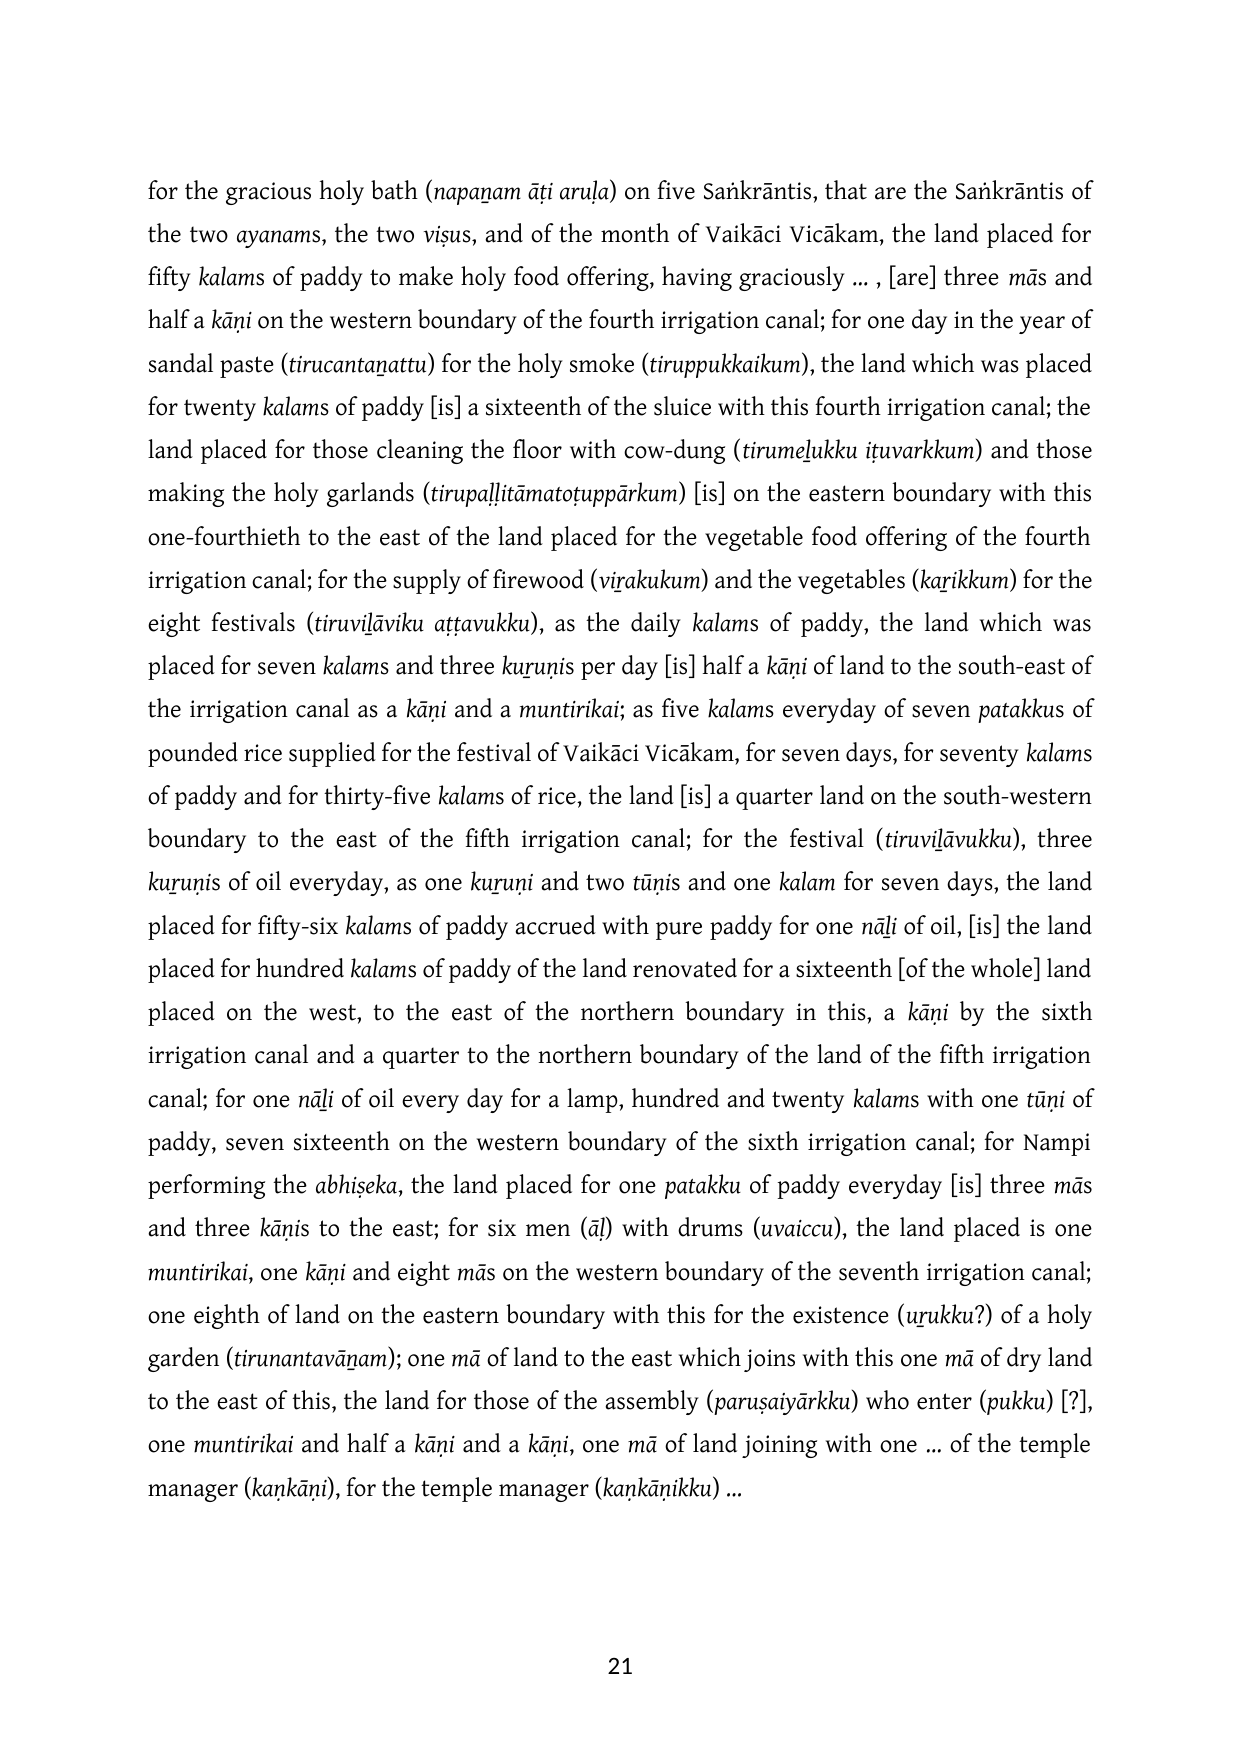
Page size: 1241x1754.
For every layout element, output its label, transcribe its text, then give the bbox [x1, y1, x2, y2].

text for the gracious holy bath (napaṉam āṭi aruḷa) on five Saṅkrāntis, that are the Saṅkrāntis of the two ayanams, the two viṣus, and of the month of Vaikāci Vicākam, the land placed for fifty kalams of paddy to make holy food offering, having graciously … , [are] three mās and half a kāṇi on the western boundary of the fourth irrigation canal; for one day in the year of sandal paste (tirucantaṉattu) for the holy smoke (tiruppukkaikum), the land which was placed for twenty kalams of paddy [is] a sixteenth of the sluice with this fourth irrigation canal; the land placed for those cleaning the floor with cow-dung (tirumeḻukku iṭuvarkkum) and those making the holy garlands (tirupaḷḷitāmatoṭuppārkum) [is] on the eastern boundary with this one-fourthieth to the east of the land placed for the vegetable food offering of the fourth irrigation canal; for the supply of firewood (viṟakukum) and the vegetables (kaṟikkum) for the eight festivals (tiruviḻāviku aṭṭavukku), as the daily kalams of paddy, the land which was placed for seven kalams and three kuṟuṇis per day [is] half a kāṇi of land to the south-east of the irrigation canal as a kāṇi and a muntirikai; as five kalams everyday of seven patakkus of pounded rice supplied for the festival of Vaikāci Vicākam, for seven days, for seventy kalams of paddy and for thirty-five kalams of rice, the land [is] a quarter land on the south-western boundary to the east of the fifth irrigation canal; for the festival (tiruviḻāvukku), three kuṟuṇis of oil everyday, as one kuṟuṇi and two tūṇis and one kalam for seven days, the land placed for fifty-six kalams of paddy accrued with pure paddy for one nāḻi of oil, [is] the land placed for hundred kalams of paddy of the land renovated for a sixteenth [of the whole] land placed on the west, to the east of the northern boundary in this, a kāṇi by the sixth irrigation canal and a quarter to the northern boundary of the land of the fifth irrigation canal; for one nāḻi of oil every day for a lamp, hundred and twenty kalams with one tūṇi of paddy, seven sixteenth on the western boundary of the sixth irrigation canal; for Nampi performing the abhiṣeka, the land placed for one patakku of paddy everyday [is] three mās and three kāṇis to the east; for six men (āḷ) with drums (uvaiccu), the land placed is one muntirikai, one kāṇi and eight mās on the western boundary of the seventh irrigation canal; one eighth of land on the eastern boundary with this for the existence (uṟukku?) of a holy garden (tirunantavāṉam); one mā of land to the east which joins with this one mā of dry land to the east of this, the land for those of the assembly (paruṣaiyārkku) who enter (pukku) [?], one muntirikai and half a kāṇi and a kāṇi, one mā of land joining with one … of the temple manager (kaṇkāṇi), for the temple manager (kaṇkāṇikku) … [148, 177, 1093, 1503]
